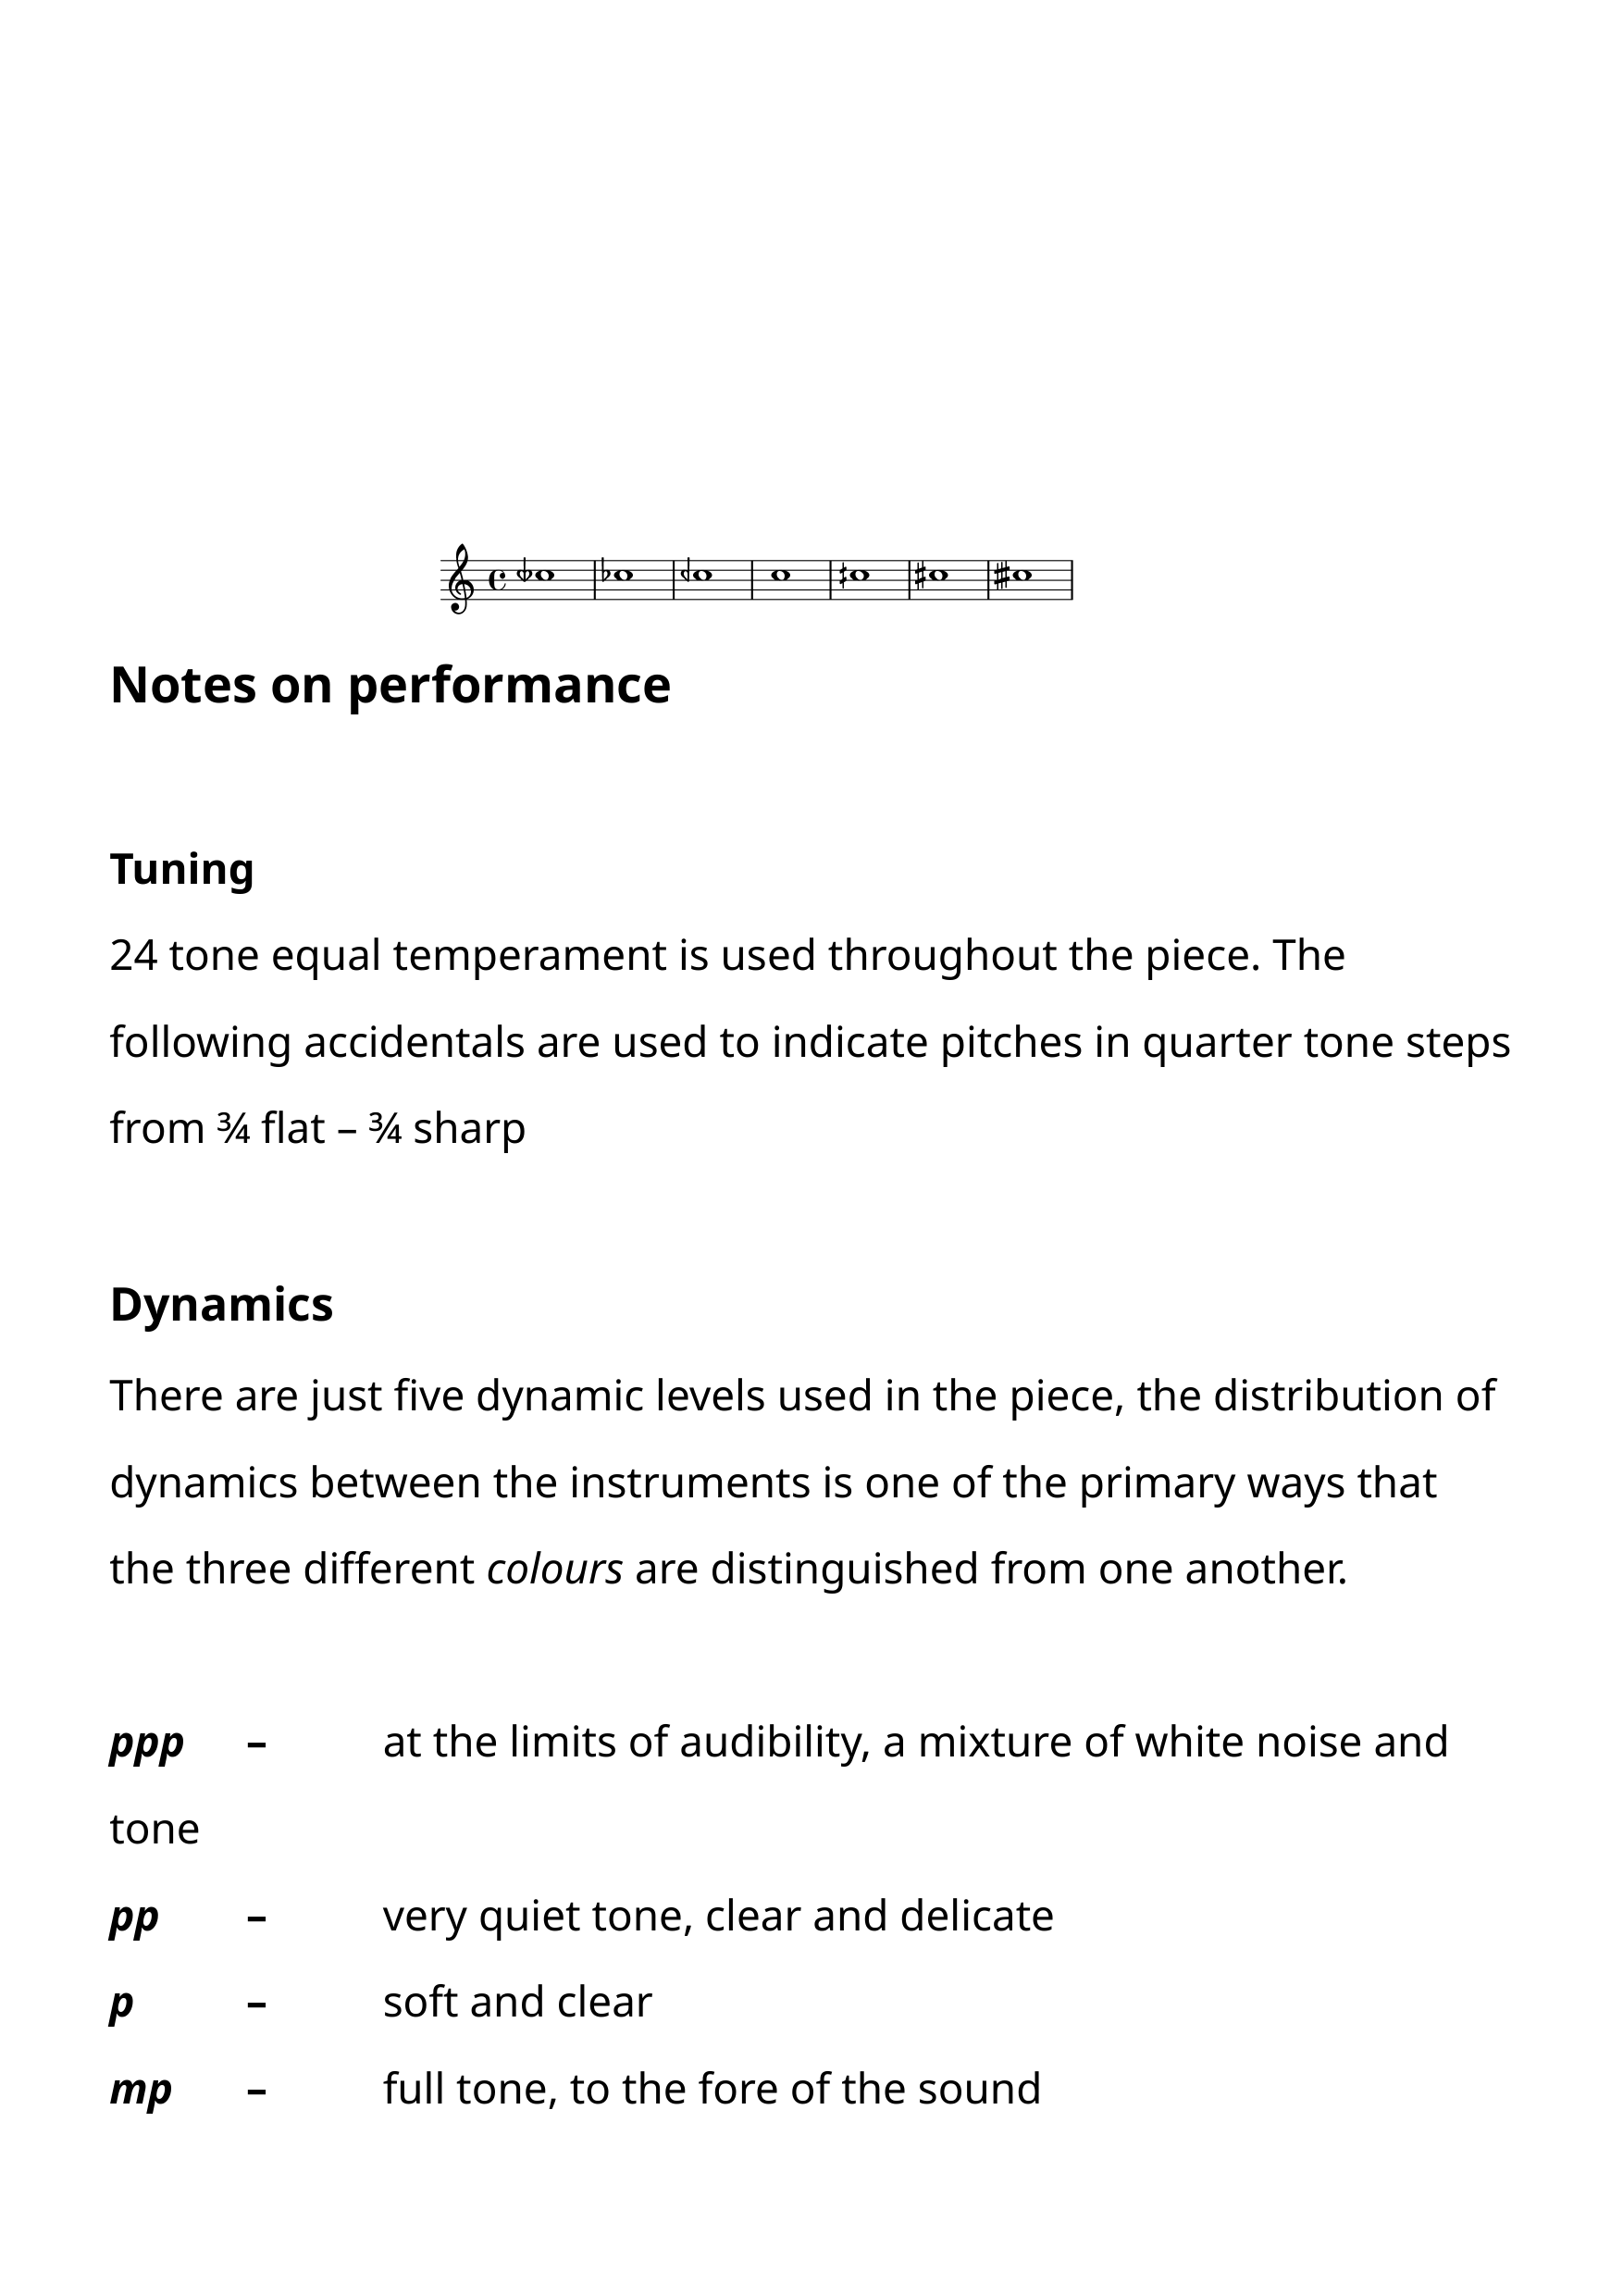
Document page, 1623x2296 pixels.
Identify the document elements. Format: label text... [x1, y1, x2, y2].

text There are just five dynamic levels used in the piece, the distribution of dynamics between the instruments is one of the primary ways that the three different colours are distinguished from one another. [109, 1366, 1514, 1596]
text pp – very quiet tone, clear and delicate [109, 1885, 1514, 1942]
text mp – full tone, to the fore of the sound [109, 2058, 1514, 2116]
text ppp – at the limits of audibility, a mixture of white noise and tone [109, 1712, 1514, 1856]
picture [440, 541, 1074, 615]
text Tuning [109, 838, 1514, 896]
text 24 tone equal temperament is used throughout the piece. The following accidentals are used to indicate pitches in quarter tone steps from ¾ flat – ¾ sharp [109, 925, 1514, 1156]
text Dynamics [109, 1272, 1514, 1334]
text p – soft and clear [109, 1972, 1514, 2029]
text Notes on performance [109, 503, 1514, 718]
